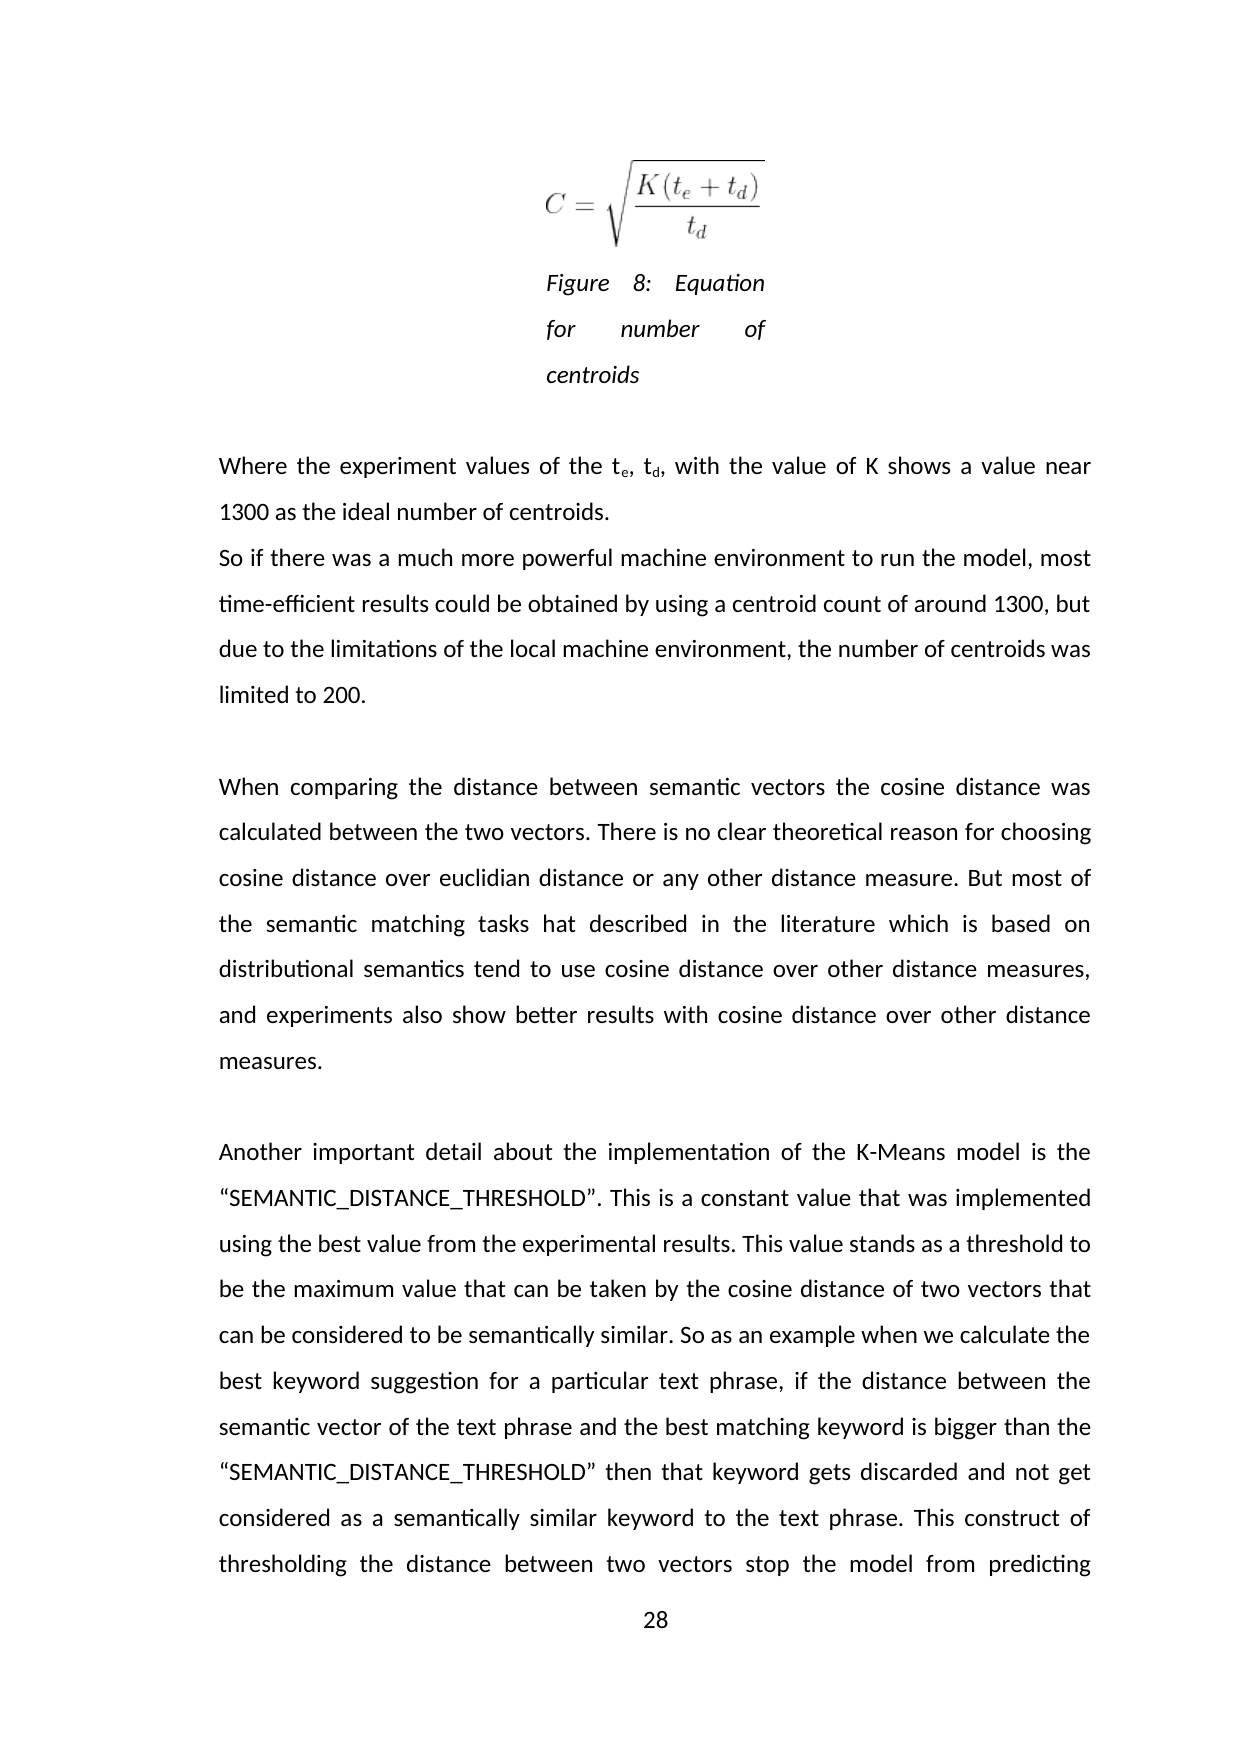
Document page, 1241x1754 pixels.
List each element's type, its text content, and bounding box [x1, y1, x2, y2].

text Figure 8: Equation for number of centroids [546, 247, 765, 389]
text Another important detail about the implementation of the K-Means model is the “SEMANTIC_DISTANCE_THRESHOLD”. This is a constant value that was implemented using the best value from the experimental results. This value stands as a threshold to be the maximum value that can be taken by the cosine distance of two vectors that can be considered to be semantically similar. So as an example when we calculate the best keyword suggestion for a particular text phrase, if the distance between the semantic vector of the text phrase and the best matching keyword is bigger than the “SEMANTIC_DISTANCE_THRESHOLD” then that keyword gets discarded and not get considered as a semantically similar keyword to the text phrase. This construct of thresholding the distance between two vectors stop the model from predicting [218, 1136, 1092, 1578]
picture [546, 160, 765, 247]
text When comparing the distance between semantic vectors the cosine distance was calculated between the two vectors. There is no clear theoretical reason for choosing cosine distance over euclidian distance or any other distance measure. But most of the semantic matching tasks hat described in the literature which is based on distributional semantics tend to use cosine distance over other distance measures, and experiments also show better results with cosine distance over other distance measures. [218, 771, 1092, 1076]
text Where the experiment values of the te, td, with the value of K shows a value near 1300 as the ideal number of centroids. [218, 451, 1092, 527]
text So if there was a much more powerful machine environment to run the model, most time-efficient results could be obtained by using a centroid count of around 1300, but due to the limitations of the local machine environment, the number of centroids was limited to 200. [218, 542, 1092, 710]
